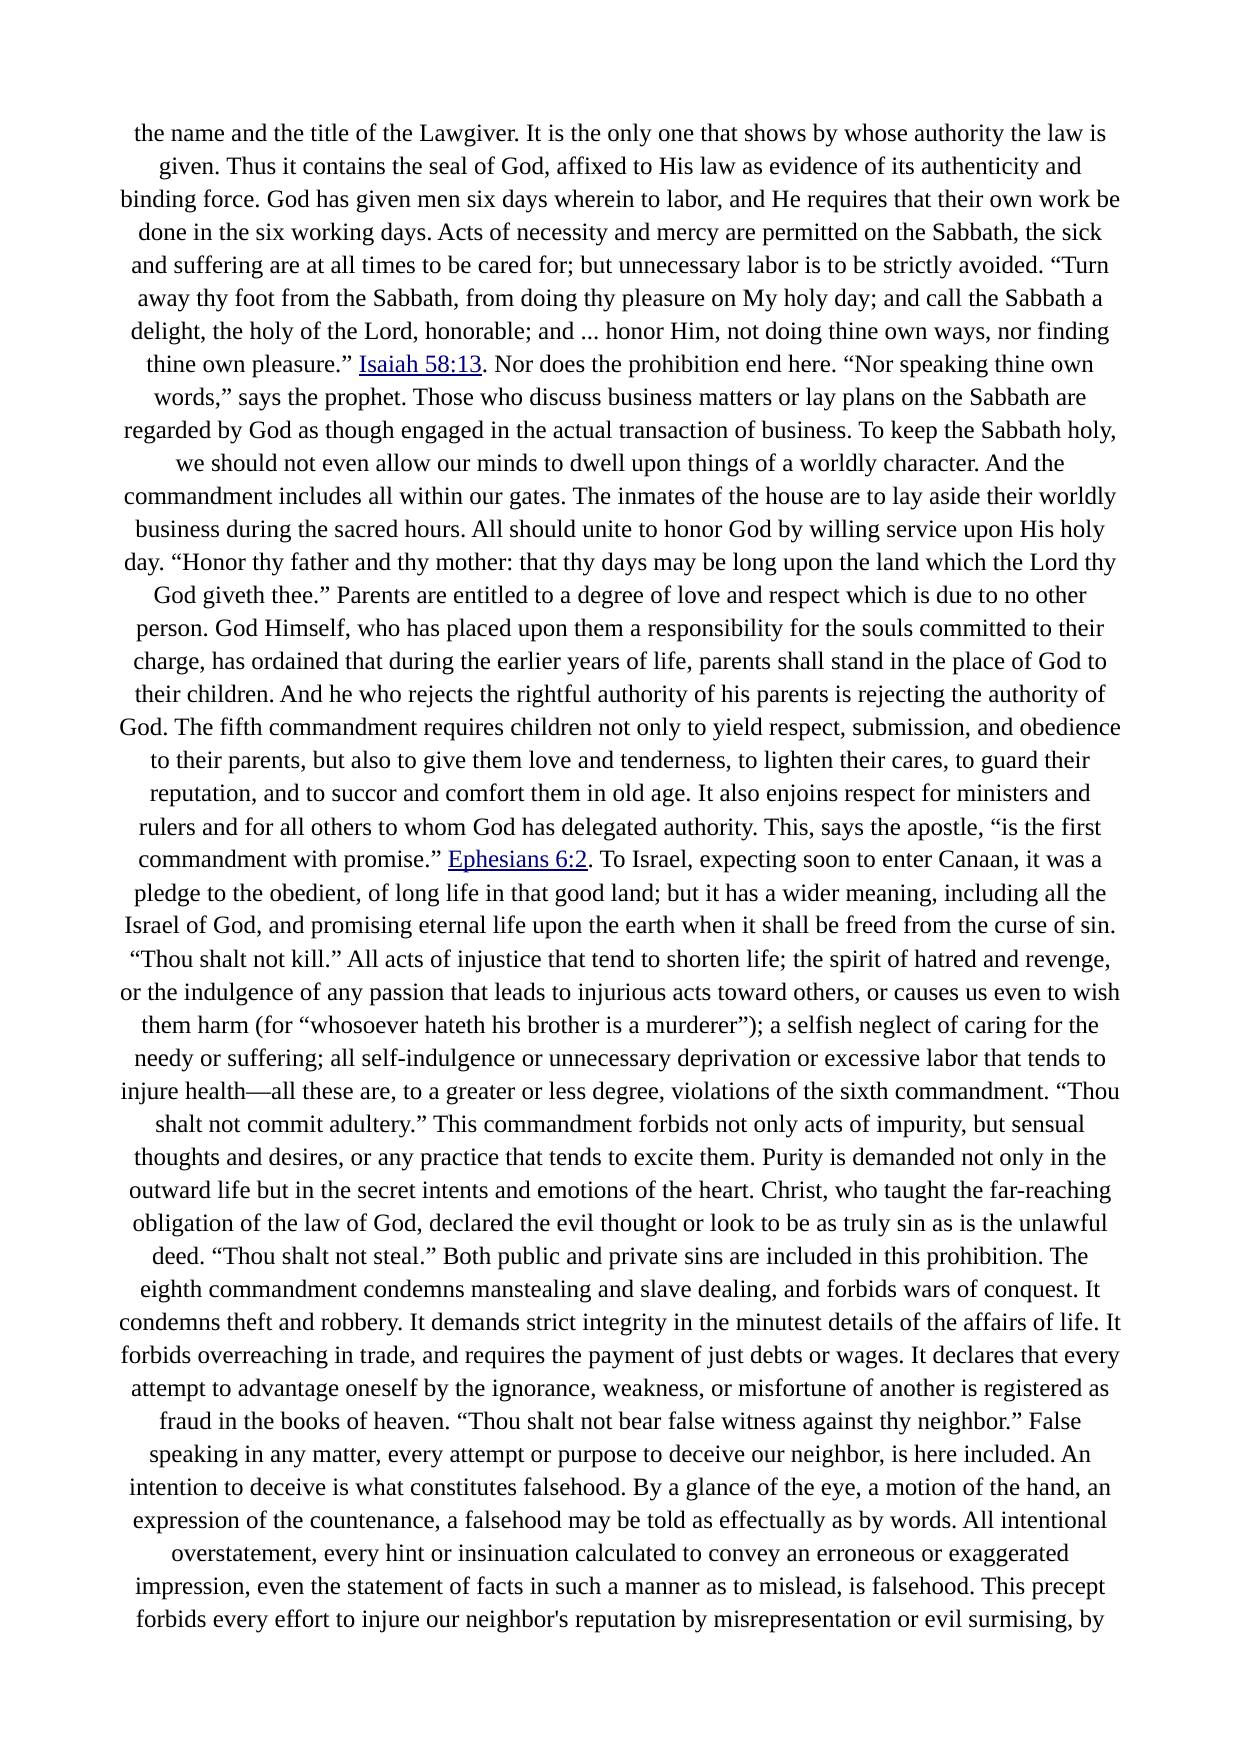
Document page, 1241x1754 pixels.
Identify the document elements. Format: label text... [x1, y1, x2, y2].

text the name and the title of the Lawgiver. It is the only one that shows by whose authority the law is given. Thus it contains the seal of God, affixed to His law as evidence of its authenticity and binding force. God has given men six days wherein to labor, and He requires that their own work be done in the six working days. Acts of necessity and mercy are permitted on the Sabbath, the sick and suffering are at all times to be cared for; but unnecessary labor is to be strictly avoided. “Turn away thy foot from the Sabbath, from doing thy pleasure on My holy day; and call the Sabbath a delight, the holy of the Lord, honorable; and ... honor Him, not doing thine own ways, nor finding thine own pleasure.” Isaiah 58:13. Nor does the prohibition end here. “Nor speaking thine own words,” says the prophet. Those who discuss business matters or lay plans on the Sabbath are regarded by God as though engaged in the actual transaction of business. To keep the Sabbath holy, we should not even allow our minds to dwell upon things of a worldly character. And the commandment includes all within our gates. The inmates of the house are to lay aside their worldly business during the sacred hours. All should unite to honor God by willing service upon His holy day. “Honor thy father and thy mother: that thy days may be long upon the land which the Lord thy God giveth thee.” Parents are entitled to a degree of love and respect which is due to no other person. God Himself, who has placed upon them a responsibility for the souls committed to their charge, has ordained that during the earlier years of life, parents shall stand in the place of God to their children. And he who rejects the rightful authority of his parents is rejecting the authority of God. The fifth commandment requires children not only to yield respect, submission, and obedience to their parents, but also to give them love and tenderness, to lighten their cares, to guard their reputation, and to succor and comfort them in old age. It also enjoins respect for ministers and rulers and for all others to whom God has delegated authority. This, says the apostle, “is the first commandment with promise.” Ephesians 6:2. To Israel, expecting soon to enter Canaan, it was a pledge to the obedient, of long life in that good land; but it has a wider meaning, including all the Israel of God, and promising eternal life upon the earth when it shall be freed from the curse of sin. “Thou shalt not kill.” All acts of injustice that tend to shorten life; the spirit of hatred and revenge, or the indulgence of any passion that leads to injurious acts toward others, or causes us even to wish them harm (for “whosoever hateth his brother is a murderer”); a selfish neglect of caring for the needy or suffering; all self-indulgence or unnecessary deprivation or excessive labor that tends to injure health—all these are, to a greater or less degree, violations of the sixth commandment. “Thou shalt not commit adultery.” This commandment forbids not only acts of impurity, but sensual thoughts and desires, or any practice that tends to excite them. Purity is demanded not only in the outward life but in the secret intents and emotions of the heart. Christ, who taught the far-reaching obligation of the law of God, declared the evil thought or look to be as truly sin as is the unlawful deed. “Thou shalt not steal.” Both public and private sins are included in this prohibition. The eighth commandment condemns manstealing and slave dealing, and forbids wars of conquest. It condemns theft and robbery. It demands strict integrity in the minutest details of the affairs of life. It forbids overreaching in trade, and requires the payment of just debts or wages. It declares that every attempt to advantage oneself by the ignorance, weakness, or misfortune of another is registered as fraud in the books of heaven. “Thou shalt not bear false witness against thy neighbor.” False speaking in any matter, every attempt or purpose to deceive our neighbor, is here included. An intention to deceive is what constitutes falsehood. By a glance of the eye, a motion of the hand, an expression of the countenance, a falsehood may be told as effectually as by words. All intentional overstatement, every hint or insinuation calculated to convey an erroneous or exaggerated impression, even the statement of facts in such a manner as to mislead, is falsehood. This precept forbids every effort to injure our neighbor's reputation by misrepresentation or evil surmising, by [118, 118, 1122, 1633]
